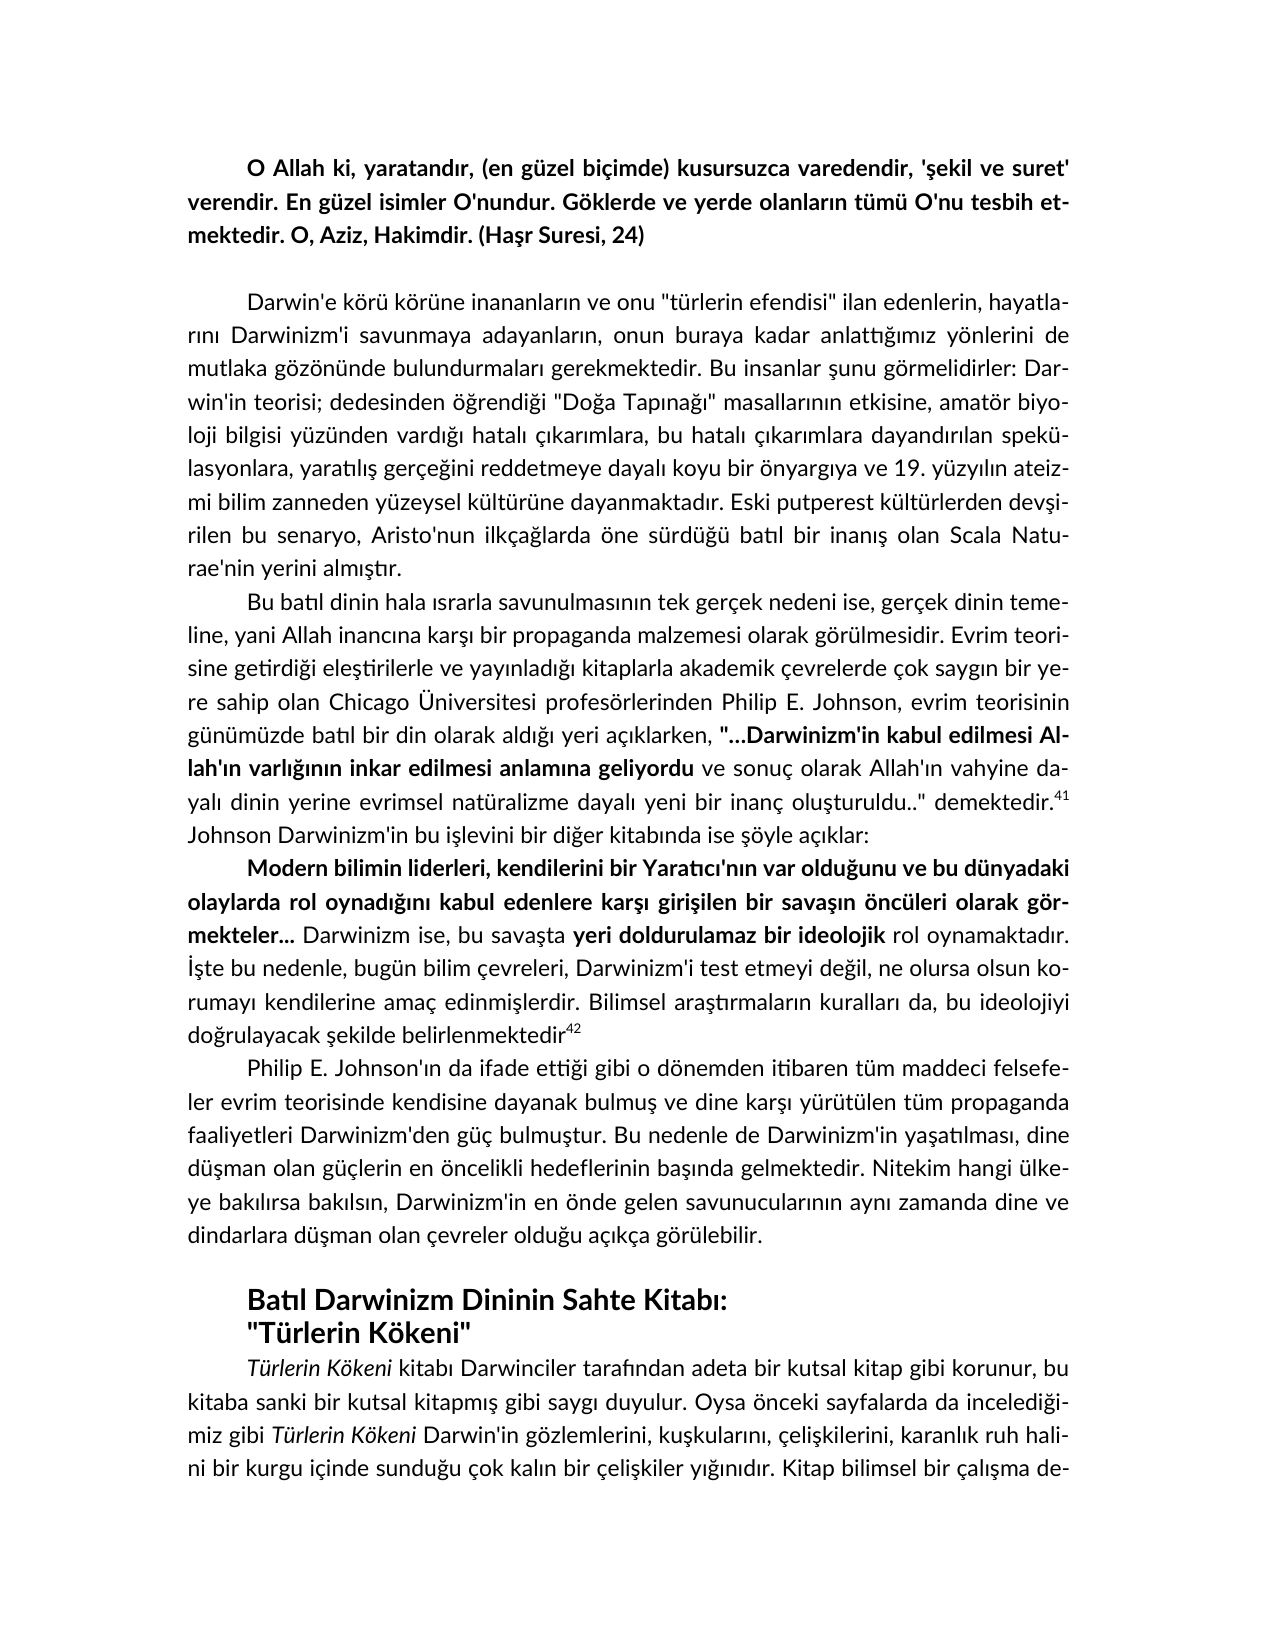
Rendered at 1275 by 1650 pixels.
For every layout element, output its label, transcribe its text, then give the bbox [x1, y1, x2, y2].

text O Al­lah ki, ya­ra­tan­dır, (en gü­zel bi­çim­de) ku­sur­suz­ca va­re­den­dir, 'şe­kil ve su­ret' ve­ren­dir. En gü­zel isim­ler O'nun­dur. Gök­ler­de ve yer­de olan­la­rın tü­mü O'nu tes­bih et­mek­te­dir. O, Aziz, Ha­kim­dir. (Haşr Su­re­si, 24) [187, 150, 1070, 250]
text Phi­lip E. John­son'ın da ifa­de et­ti­ği gi­bi o dö­nem­den iti­ba­ren tüm mad­de­ci fel­se­fe­ler ev­rim te­ori­sin­de ken­di­si­ne da­ya­nak bul­muş ve di­ne kar­şı yü­rü­tü­len tüm pro­pa­gan­da fa­ali­yet­le­ri Dar­wi­nizm'den güç bul­muş­tur. Bu ne­den­le de Dar­wi­nizm'in ya­şa­tıl­ma­sı, di­ne düş­man olan güç­le­rin en ön­ce­lik­li he­def­le­ri­nin ba­şın­da gel­mek­te­dir. Ni­te­kim han­gi ül­ke­ye ba­kı­lır­sa ba­kıl­sın, Dar­wi­nizm'in en ön­de ge­len sa­vu­nu­cu­la­rı­nın ay­nı za­man­da di­ne ve din­dar­la­ra düş­man olan çev­re­ler ol­du­ğu açık­ça gö­rü­le­bi­lir. [187, 1050, 1070, 1250]
text "Tür­le­rin Kö­ke­ni" [187, 1317, 1070, 1350]
text Batıl Dar­wi­nizm Di­ni­nin Sahte Ki­ta­bı: [187, 1283, 1070, 1317]
text Mo­dern bi­li­min li­der­le­ri, ken­di­le­ri­ni bir Ya­ra­tı­cı'nın var ol­du­ğu­nu ve bu dün­ya­da­ki olay­lar­da rol oy­na­dı­ğı­nı ka­bul eden­le­re kar­şı gi­ri­şi­len bir sa­va­şın ön­cü­le­ri ola­rak gör­mek­te­ler... Dar­wi­nizm ise, bu sa­vaş­ta ye­ri dol­du­ru­la­maz bir ide­olo­jik rol oy­na­mak­ta­dır. İş­te bu ne­den­le, bu­gün bi­lim çev­re­le­ri, Dar­wi­nizm'i test et­me­yi de­ğil, ne olur­sa ol­sun ko­ru­ma­yı ken­di­le­ri­ne amaç edin­miş­ler­dir. Bi­lim­sel araş­tır­ma­la­rın ku­ral­la­rı da, bu ide­olo­ji­yi doğ­ru­la­ya­cak şe­kil­de be­lir­len­mek­te­dir42 [187, 850, 1070, 1050]
text Tür­le­rin Kö­ke­ni ki­ta­bı Dar­win­ci­ler ta­ra­fın­dan ade­ta bir kut­sal ki­tap gi­bi ko­ru­nur, bu ki­ta­ba san­ki bir kut­sal ki­tap­mış gi­bi say­gı du­yu­lur. Oy­sa ön­ce­ki say­fa­lar­da da in­ce­le­di­ği­miz gi­bi Tür­le­rin Kö­ke­ni Dar­win'in göz­lem­le­ri­ni, kuş­ku­la­rı­nı, çe­liş­ki­le­ri­ni, ka­ran­lık ruh ha­li­ni bir kur­gu için­de sun­du­ğu çok ka­lın bir çe­liş­ki­ler yı­ğı­nı­dır. Ki­tap bi­lim­sel bir ça­lış­ma de­ [187, 1350, 1070, 1483]
text Dar­win'e kö­rü kö­rü­ne ina­nan­la­rın ve onu "tür­le­rin efen­di­si" ilan eden­le­rin, ha­yat­la­rı­nı Dar­wi­nizm'i sa­vun­ma­ya ada­yan­la­rın, onun bu­ra­ya ka­dar an­lat­tı­ğı­mız yön­le­ri­ni de mut­la­ka gö­zö­nün­de bu­lun­dur­ma­la­rı ge­rek­mek­te­dir. Bu in­san­lar şu­nu gör­me­li­dir­ler: Dar­win'in te­ori­si; de­de­sin­den öğ­ren­di­ği "Do­ğa Ta­pı­na­ğı" ma­sal­la­rı­nın et­ki­si­ne, ama­tör bi­yo­lo­ji bil­gi­si yü­zün­den var­dı­ğı ha­ta­lı çı­ka­rım­la­ra, bu ha­ta­lı çı­ka­rım­la­ra da­yan­dı­rı­lan spe­kü­las­yon­la­ra, ya­ra­tı­lı­ş gerçeğini red­det­me­ye da­ya­lı ko­yu bir ön­yar­gı­ya ve 19. yüz­yı­lın ate­iz­mi bi­lim zan­ne­den yü­zey­sel kül­tü­rü­ne da­yan­mak­ta­dır. Es­ki put­pe­rest kül­tür­ler­den dev­şi­ri­len bu se­nar­yo, Aris­to'nun ilk­çağ­lar­da öne sür­dü­ğü ba­tıl bir ina­nış olan Sca­la Na­tu­rae'nin ye­ri­ni al­mış­tır. [187, 283, 1070, 583]
text Bu ba­tıl di­nin ha­la ıs­rar­la sa­vu­nul­ma­sı­nın tek ger­çek ne­de­ni ise, ger­çek di­nin te­me­li­ne, ya­ni Al­lah inan­cı­na kar­şı bir pro­pa­gan­da mal­ze­me­si ola­rak gö­rül­me­si­dir. Ev­rim te­ori­si­ne ge­tir­di­ği eleş­ti­ri­ler­le ve ya­yın­la­dı­ğı ki­tap­lar­la aka­de­mik çev­re­ler­de çok say­gın bir ye­re sa­hip olan Chi­ca­go Üni­ver­si­te­si pro­fe­sör­le­rin­den Phi­lip E. John­son, ev­rim te­ori­si­nin gü­nü­müz­de ba­tıl bir din ola­rak al­dı­ğı ye­ri açık­lar­ken, "…Dar­wi­nizm'in ka­bul edil­me­si Al­lah'ın var­lı­ğı­nın in­kar edil­me­si an­la­mı­na ge­li­yor­du ve so­nuç ola­rak Al­lah'ın vah­yi­ne da­ya­lı di­nin ye­ri­ne ev­rim­sel na­tü­ra­liz­me da­ya­lı ye­ni bir inanç oluş­tu­rul­du.." de­mek­te­dir.41 John­son Dar­wi­nizm'in bu iş­le­vi­ni bir di­ğer ki­ta­bın­da ise şöy­le açık­lar: [187, 583, 1070, 850]
